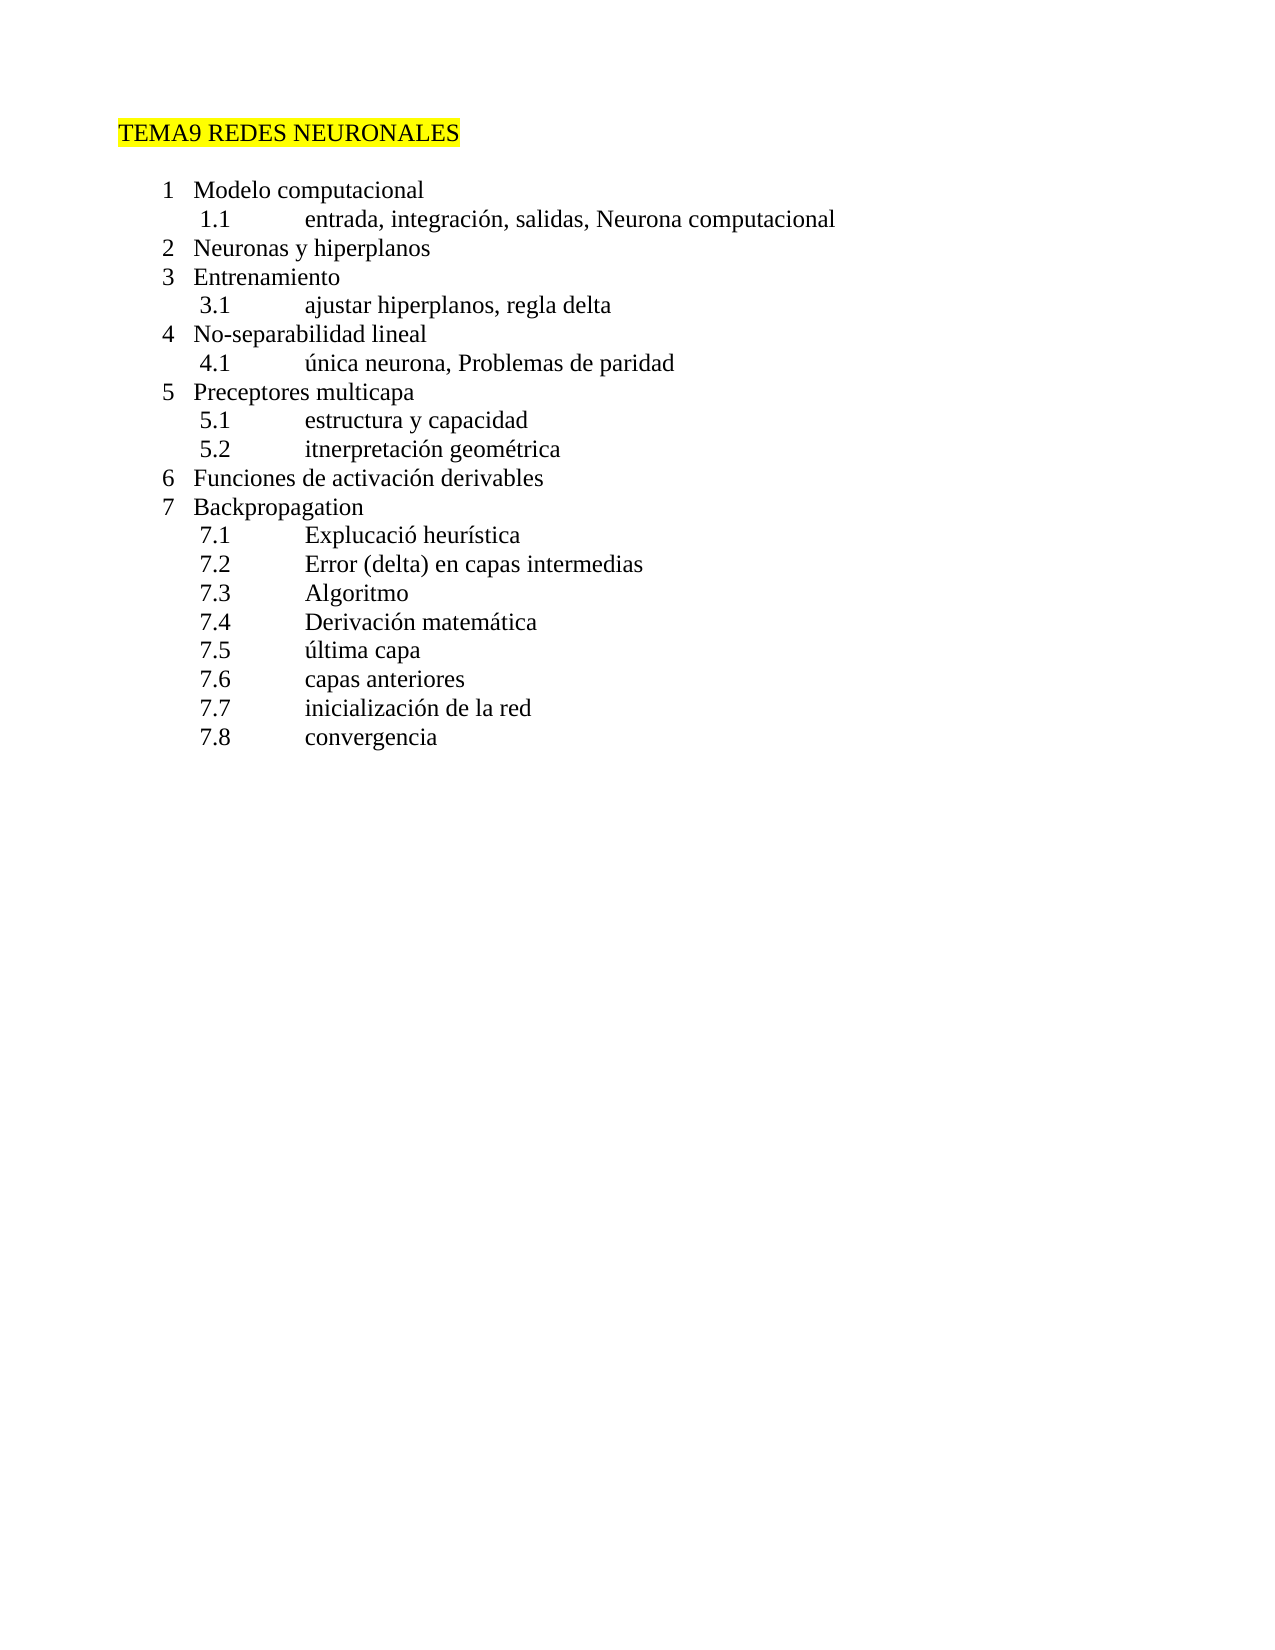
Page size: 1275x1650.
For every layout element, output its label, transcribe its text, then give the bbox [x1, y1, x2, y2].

list Algoritmo [193, 578, 1157, 607]
list capas anteriores [193, 664, 1157, 693]
list No-separabilidad lineal [156, 319, 1157, 348]
list única neurona, Problemas de paridad [193, 348, 1157, 377]
list convergencia [193, 722, 1157, 751]
list Derivación matemática [193, 607, 1157, 636]
list última capa [193, 636, 1157, 664]
list Modelo computacional [156, 176, 1157, 204]
list Explucació heurística [193, 521, 1157, 549]
list Preceptores multicapa [156, 377, 1157, 406]
list ajustar hiperplanos, regla delta [193, 291, 1157, 319]
list Entrenamiento [156, 262, 1157, 291]
list entrada, integración, salidas, Neurona computacional [193, 204, 1157, 233]
list estructura y capacidad [193, 406, 1157, 434]
list Backpropagation [156, 492, 1157, 521]
list Error (delta) en capas intermedias [193, 549, 1157, 578]
list inicialización de la red [193, 693, 1157, 722]
list Funciones de activación derivables [156, 463, 1157, 492]
list itnerpretación geométrica [193, 434, 1157, 463]
list Neuronas y hiperplanos [156, 233, 1157, 262]
text TEMA9 REDES NEURONALES [118, 118, 1157, 147]
